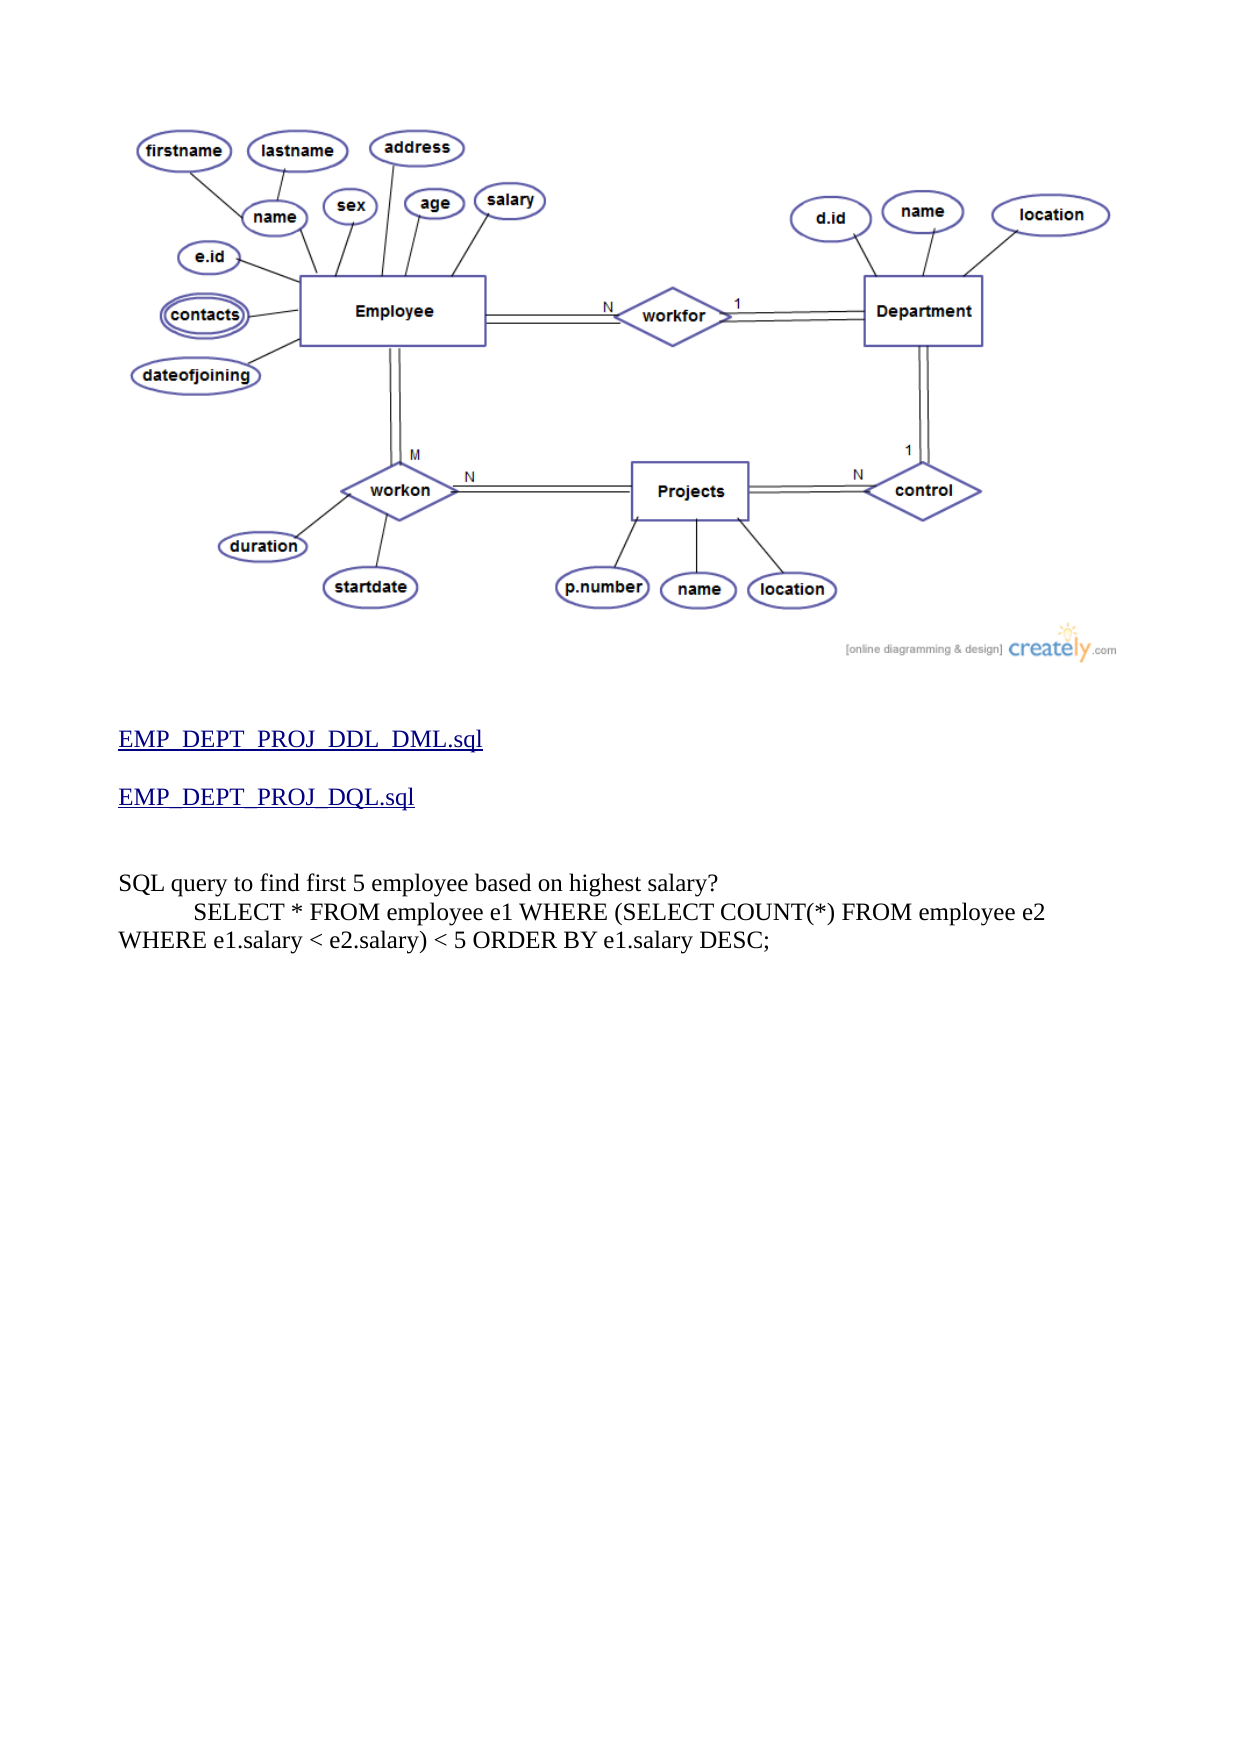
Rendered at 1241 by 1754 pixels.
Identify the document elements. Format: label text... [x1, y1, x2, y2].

text SELECT * FROM employee e1 WHERE (SELECT COUNT(*) FROM employee e2 WHERE e1.salary < e2.salary) < 5 ORDER BY e1.salary DESC; [118, 897, 1122, 954]
text SQL query to find first 5 employee based on highest salary? [118, 868, 1122, 897]
text EMP_DEPT_PROJ_DQL.sql [118, 782, 1122, 810]
text EMP_DEPT_PROJ_DDL_DML.sql [118, 724, 1122, 753]
picture [118, 118, 1123, 667]
